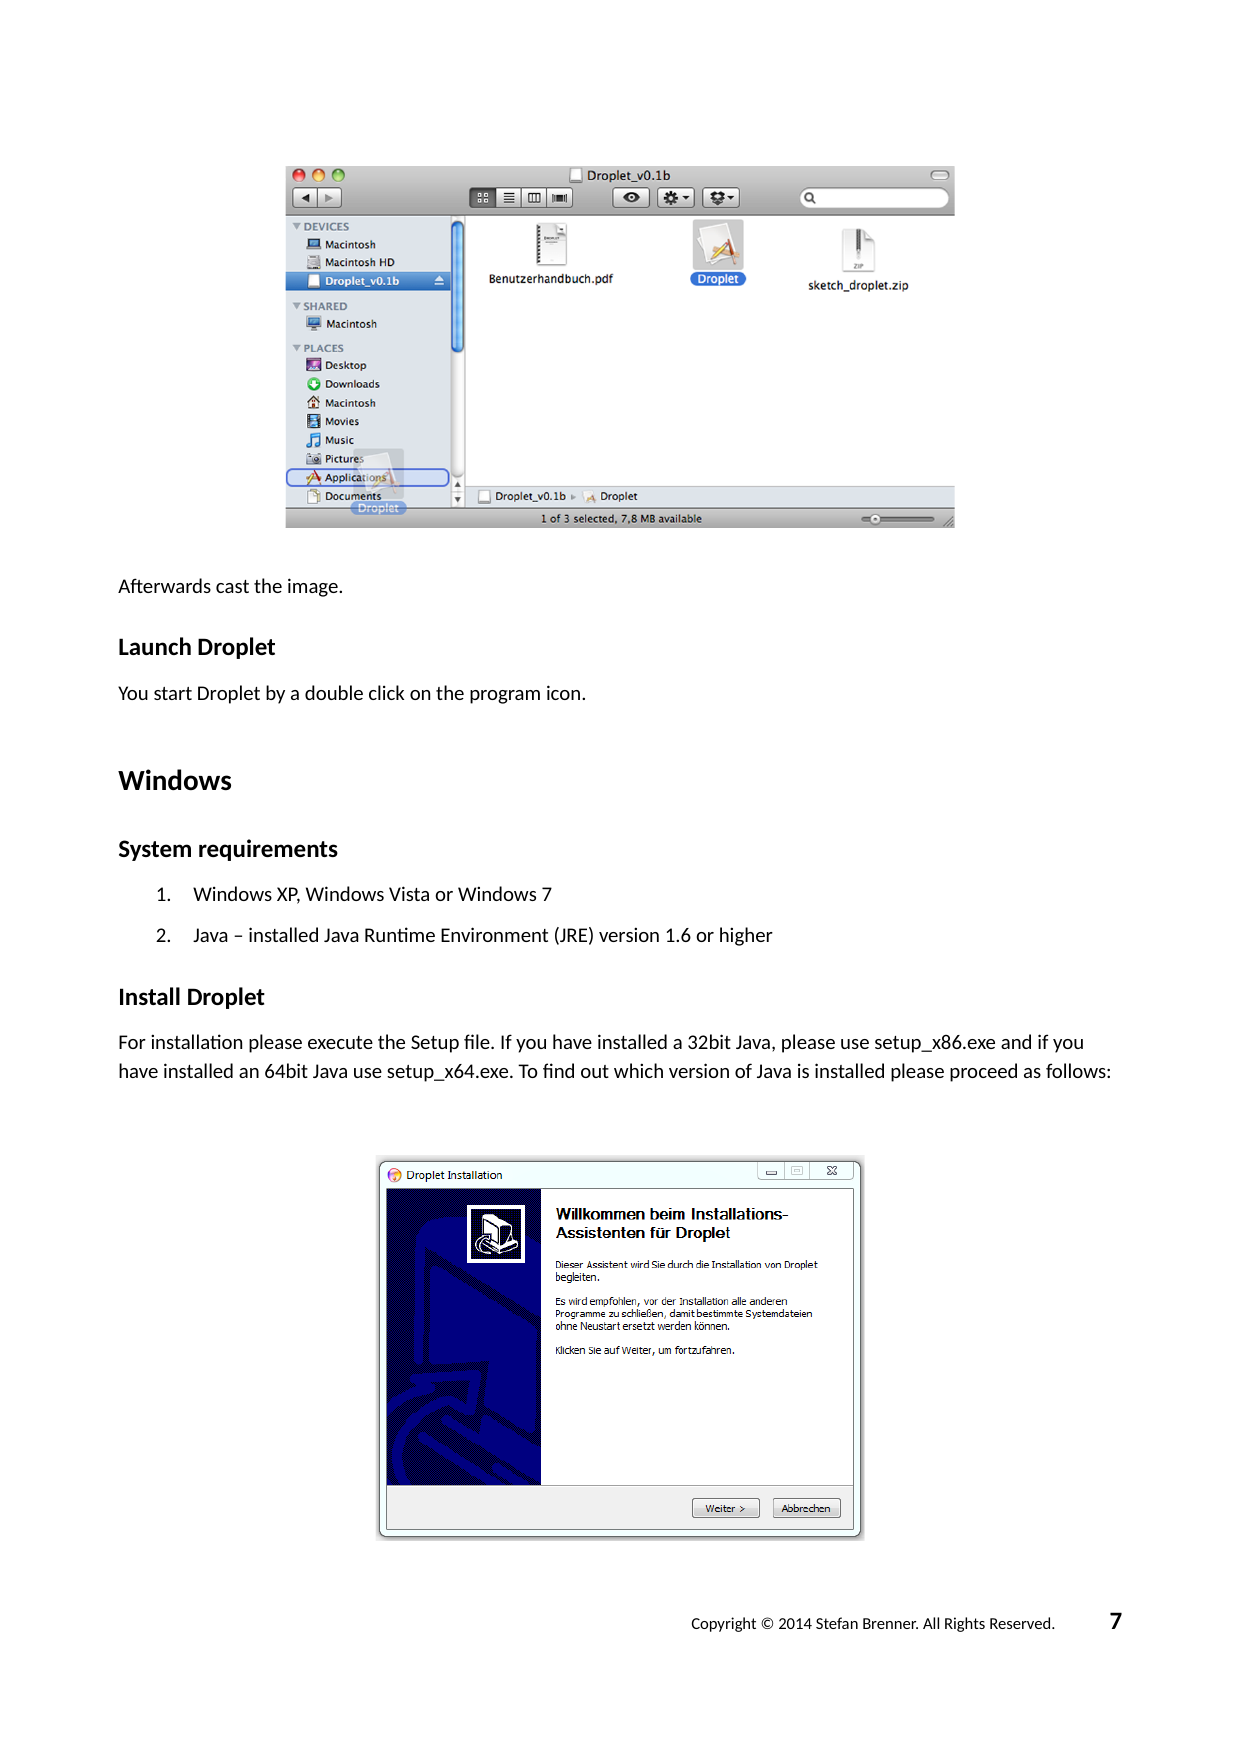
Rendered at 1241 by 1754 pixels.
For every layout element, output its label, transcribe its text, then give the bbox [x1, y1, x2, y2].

subtitle Launch Droplet [118, 632, 1122, 662]
subtitle Install Droplet [118, 981, 1122, 1012]
list Java – installed Java Runtime Environment (JRE) version 1.6 or higher [156, 922, 1122, 948]
text For installation please execute the Setup file. If you have installed a 32bit Java, please use setup_x86.exe and if you have installed an 64bit Java use setup_x64.exe. To find out which version of Java is installed please proceed as follows: [118, 1029, 1122, 1084]
text Afterwards cast the image. [118, 573, 1122, 598]
picture [285, 166, 955, 528]
list Windows XP, Windows Vista or Windows 7 [156, 881, 1122, 907]
subtitle System requirements [118, 833, 1122, 864]
picture [375, 1155, 865, 1541]
text You start Droplet by a double click on the program icon. [118, 680, 1122, 705]
subtitle Windows [118, 762, 1122, 798]
